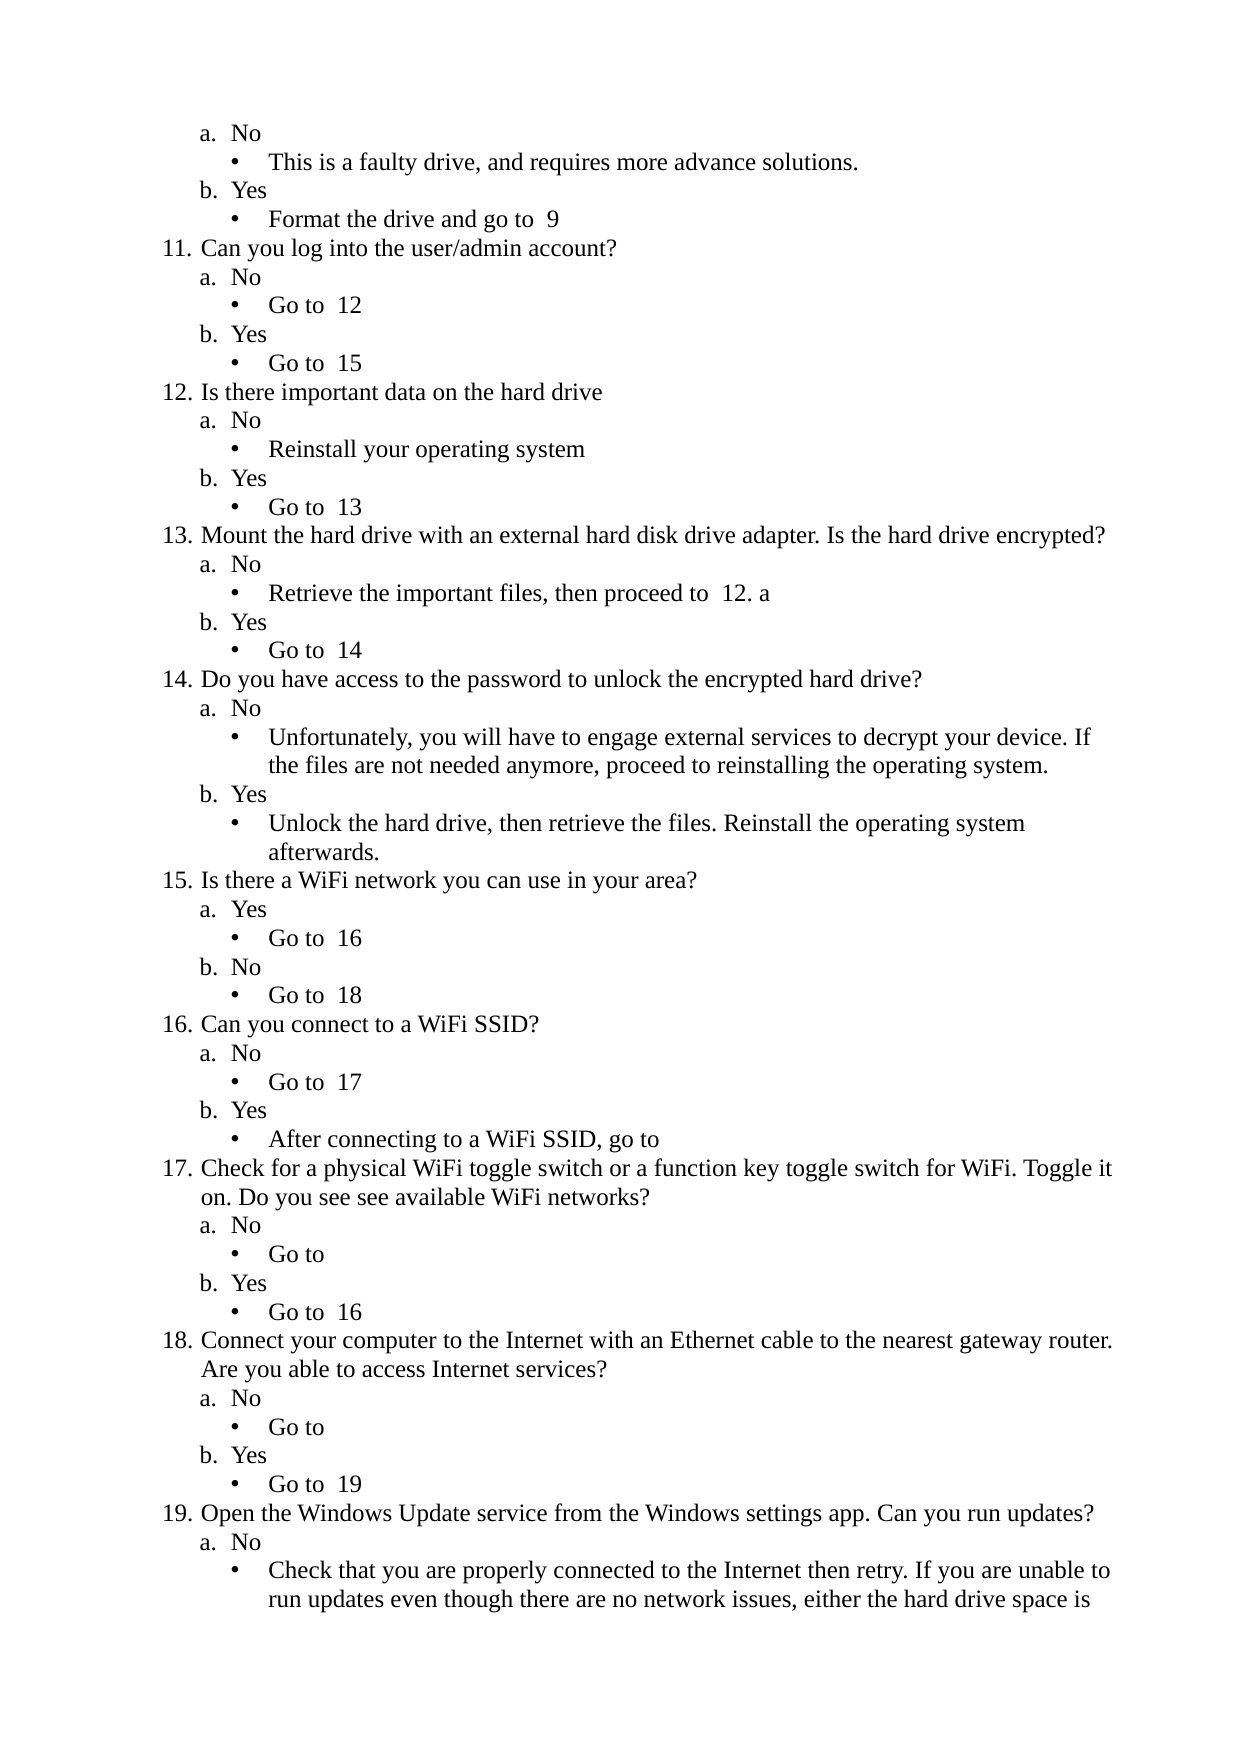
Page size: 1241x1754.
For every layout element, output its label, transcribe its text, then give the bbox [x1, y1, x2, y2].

list No [193, 693, 1122, 722]
list Unfortunately, you will have to engage external services to decrypt your device. If the files are not needed anymore, proceed to reinstalling the operating system. [231, 722, 1122, 779]
list Yes [193, 894, 1122, 923]
list Is there important data on the hard drive [156, 377, 1122, 406]
list Go to 13 [231, 492, 1122, 521]
list Retrieve the important files, then proceed to 12.a [231, 578, 1122, 607]
list Go to [231, 1412, 1122, 1441]
list Yes [193, 1096, 1122, 1124]
list Check that you are properly connected to the Internet then retry. If you are unable to run updates even though there are no network issues, either the hard drive space is [231, 1556, 1122, 1613]
list Can you connect to a WiFi SSID? [156, 1009, 1122, 1038]
list Go to 16 [231, 923, 1122, 952]
list No [193, 118, 1122, 147]
list Yes [193, 176, 1122, 204]
list Check for a physical WiFi toggle switch or a function key toggle switch for WiFi. Toggle it on. Do you see see available WiFi networks? [156, 1153, 1122, 1211]
list No [193, 262, 1122, 291]
list Do you have access to the password to unlock the encrypted hard drive? [156, 664, 1122, 693]
list Format the drive and go to 9 [231, 204, 1122, 233]
list Is there a WiFi network you can use in your area? [156, 866, 1122, 894]
list Yes [193, 1268, 1122, 1297]
list Go to 16 [231, 1297, 1122, 1326]
list Go to 19 [231, 1469, 1122, 1498]
list Unlock the hard drive, then retrieve the files. Reinstall the operating system afterwards. [231, 808, 1122, 866]
list No [193, 549, 1122, 578]
list Mount the hard drive with an external hard disk drive adapter. Is the hard drive encrypted? [156, 521, 1122, 549]
list No [193, 952, 1122, 981]
list Yes [193, 607, 1122, 636]
list No [193, 1527, 1122, 1556]
list Go to 18 [231, 981, 1122, 1009]
list Reinstall your operating system [231, 434, 1122, 463]
list Yes [193, 463, 1122, 492]
list Go to 17 [231, 1067, 1122, 1096]
list No [193, 1038, 1122, 1067]
list Yes [193, 319, 1122, 348]
list Open the Windows Update service from the Windows settings app. Can you run updates? [156, 1498, 1122, 1527]
list Go to 12 [231, 291, 1122, 319]
list No [193, 1211, 1122, 1239]
list No [193, 406, 1122, 434]
list Can you log into the user/admin account? [156, 233, 1122, 262]
list Yes [193, 779, 1122, 808]
list After connecting to a WiFi SSID, go to [231, 1124, 1122, 1153]
list Yes [193, 1441, 1122, 1469]
list Go to 15 [231, 348, 1122, 377]
list No [193, 1383, 1122, 1412]
list Go to 14 [231, 636, 1122, 664]
list This is a faulty drive, and requires more advance solutions. [231, 147, 1122, 176]
list Go to [231, 1239, 1122, 1268]
list Connect your computer to the Internet with an Ethernet cable to the nearest gateway router. Are you able to access Internet services? [156, 1326, 1122, 1383]
